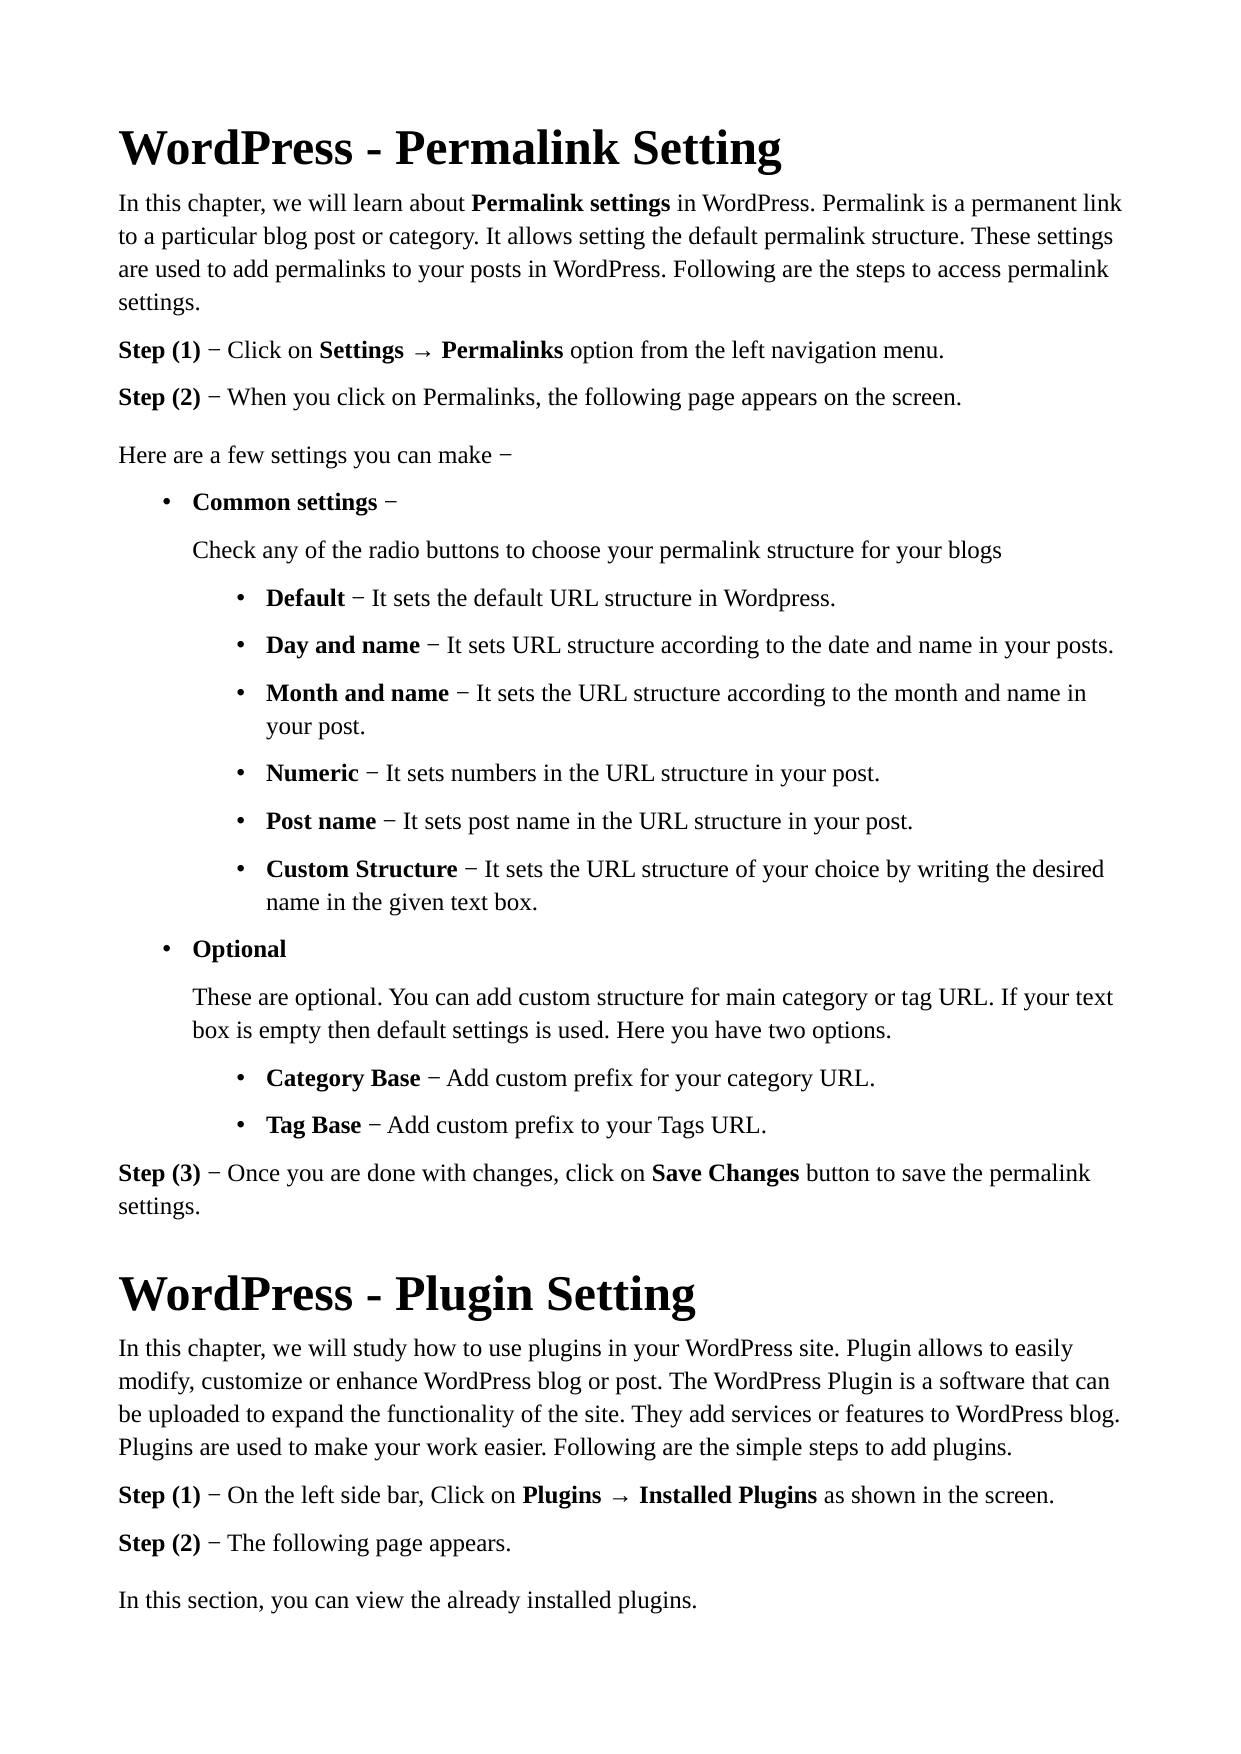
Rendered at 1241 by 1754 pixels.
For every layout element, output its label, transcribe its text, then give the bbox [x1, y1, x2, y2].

subtitle WordPress - Permalink Setting [118, 118, 1122, 176]
list Optional [162, 934, 1122, 963]
text Step (1) − Click on Settings → Permalinks option from the left navigation menu. [118, 335, 1122, 363]
list Tag Base − Add custom prefix to your Tags URL. [236, 1110, 1122, 1139]
list Month and name − It sets the URL structure according to the month and name in your post. [236, 678, 1122, 740]
list Post name − It sets post name in the URL structure in your post. [236, 806, 1122, 835]
list Custom Structure − It sets the URL structure of your choice by writing the desired name in the given text box. [236, 854, 1122, 916]
list Category Base − Add custom prefix for your category URL. [236, 1063, 1122, 1091]
list These are optional. You can add custom structure for main category or tag URL. If your text box is empty then default settings is used. Here you have two options. [162, 982, 1122, 1044]
text In this chapter, we will learn about Permalink settings in WordPress. Permalink is a permanent link to a particular blog post or category. It allows setting the default permalink structure. These settings are used to add permalinks to your posts in WordPress. Following are the steps to access permalink settings. [118, 188, 1122, 316]
list Default − It sets the default URL structure in Wordpress. [236, 583, 1122, 611]
text Step (3) − Once you are done with changes, click on Save Changes button to save the permalink settings. [118, 1158, 1122, 1219]
text In this section, you can view the already installed plugins. [118, 1585, 1122, 1614]
list Day and name − It sets URL structure according to the date and name in your posts. [236, 630, 1122, 659]
text Here are a few settings you can make − [118, 440, 1122, 469]
text Step (1) − On the left side bar, Click on Plugins → Installed Plugins as shown in the screen. [118, 1480, 1122, 1509]
list Common settings − [162, 487, 1122, 516]
text Step (2) − When you click on Permalinks, the following page appears on the screen. [118, 382, 1122, 411]
subtitle WordPress - Plugin Setting [118, 1263, 1122, 1321]
text In this chapter, we will study how to use plugins in your WordPress site. Plugin allows to easily modify, customize or enhance WordPress blog or post. The WordPress Plugin is a software that can be uploaded to expand the functionality of the site. They add services or features to WordPress blog. Plugins are used to make your work easier. Following are the simple steps to add plugins. [118, 1333, 1122, 1461]
list Numeric − It sets numbers in the URL structure in your post. [236, 758, 1122, 787]
list Check any of the radio buttons to choose your permalink structure for your blogs [162, 535, 1122, 564]
text Step (2) − The following page appears. [118, 1528, 1122, 1556]
